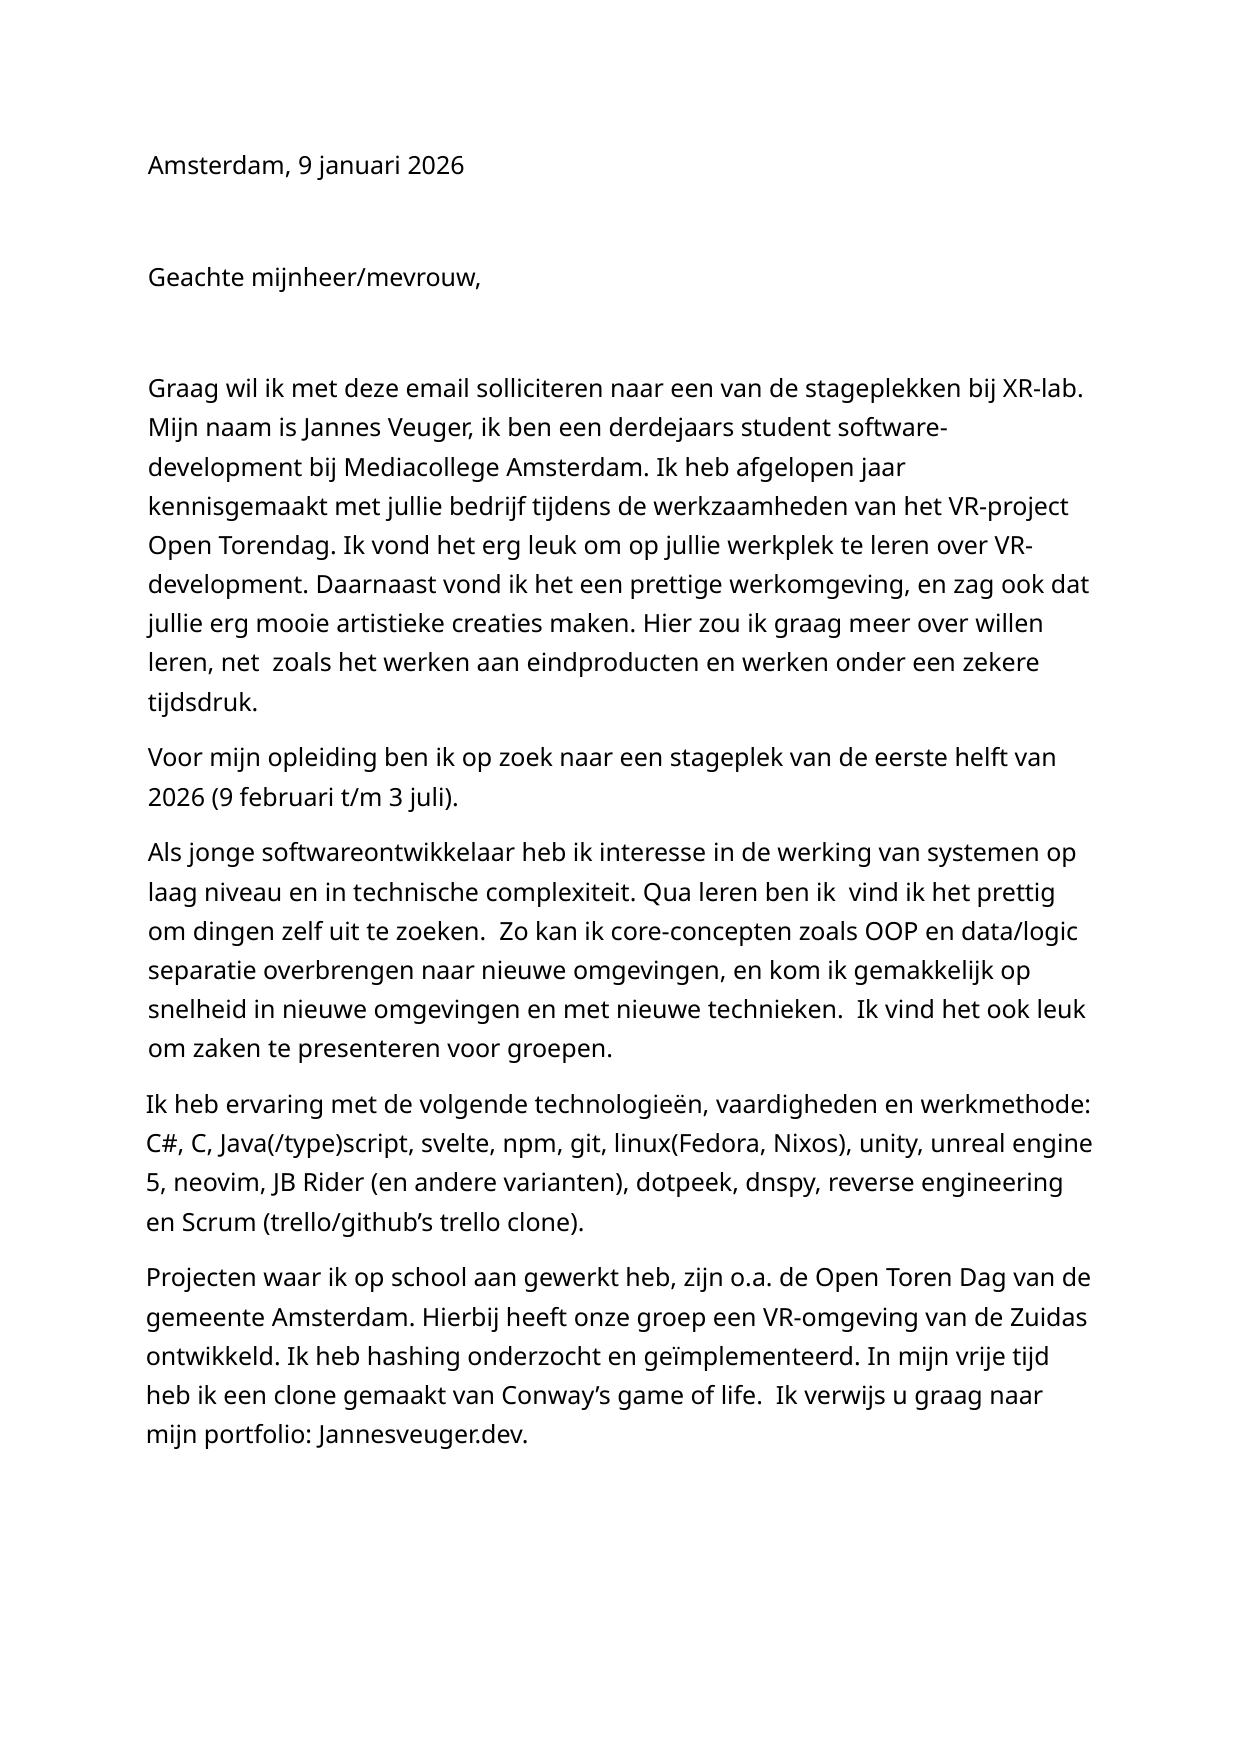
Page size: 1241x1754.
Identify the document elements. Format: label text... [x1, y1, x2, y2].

text Projecten waar ik op school aan gewerkt heb, zijn o.a. de Open Toren Dag van de gemeente Amsterdam. Hierbij heeft onze groep een VR-omgeving van de Zuidas ontwikkeld. Ik heb hashing onderzocht en geïmplementeerd. In mijn vrije tijd heb ik een clone gemaakt van Conway’s game of life. Ik verwijs u graag naar mijn portfolio: Jannesveuger.dev. [146, 1260, 1095, 1451]
text Als jonge softwareontwikkelaar heb ik interesse in de werking van systemen op laag niveau en in technische complexiteit. Qua leren ben ik vind ik het prettig om dingen zelf uit te zoeken. Zo kan ik core-concepten zoals OOP en data/logic separatie overbrengen naar nieuwe omgevingen, en kom ik gemakkelijk op snelheid in nieuwe omgevingen en met nieuwe technieken. Ik vind het ook leuk om zaken te presenteren voor groepen. [148, 835, 1093, 1065]
text Geachte mijnheer/mevrouw, [148, 259, 1093, 293]
text Graag wil ik met deze email solliciteren naar een van de stageplekken bij XR-lab. Mijn naam is Jannes Veuger, ik ben een derdejaars student software-development bij Mediacollege Amsterdam. Ik heb afgelopen jaar kennisgemaakt met jullie bedrijf tijdens de werkzaamheden van het VR-project Open Torendag. Ik vond het erg leuk om op jullie werkplek te leren over VR-development. Daarnaast vond ik het een prettige werkomgeving, en zag ook dat jullie erg mooie artistieke creaties maken. Hier zou ik graag meer over willen leren, net zoals het werken aan eindproducten en werken onder een zekere tijdsdruk. [148, 371, 1093, 718]
text Voor mijn opleiding ben ik op zoek naar een stageplek van de eerste helft van 2026 (9 februari t/m 3 juli). [148, 740, 1093, 813]
text Ik heb ervaring met de volgende technologieën, vaardigheden en werkmethode: C#, C, Java(/type)script, svelte, npm, git, linux(Fedora, Nixos), unity, unreal engine 5, neovim, JB Rider (en andere varianten), dotpeek, dnspy, reverse engineering en Scrum (trello/github’s trello clone). [146, 1087, 1095, 1238]
text Amsterdam, 9 januari 2026 [148, 148, 1093, 182]
